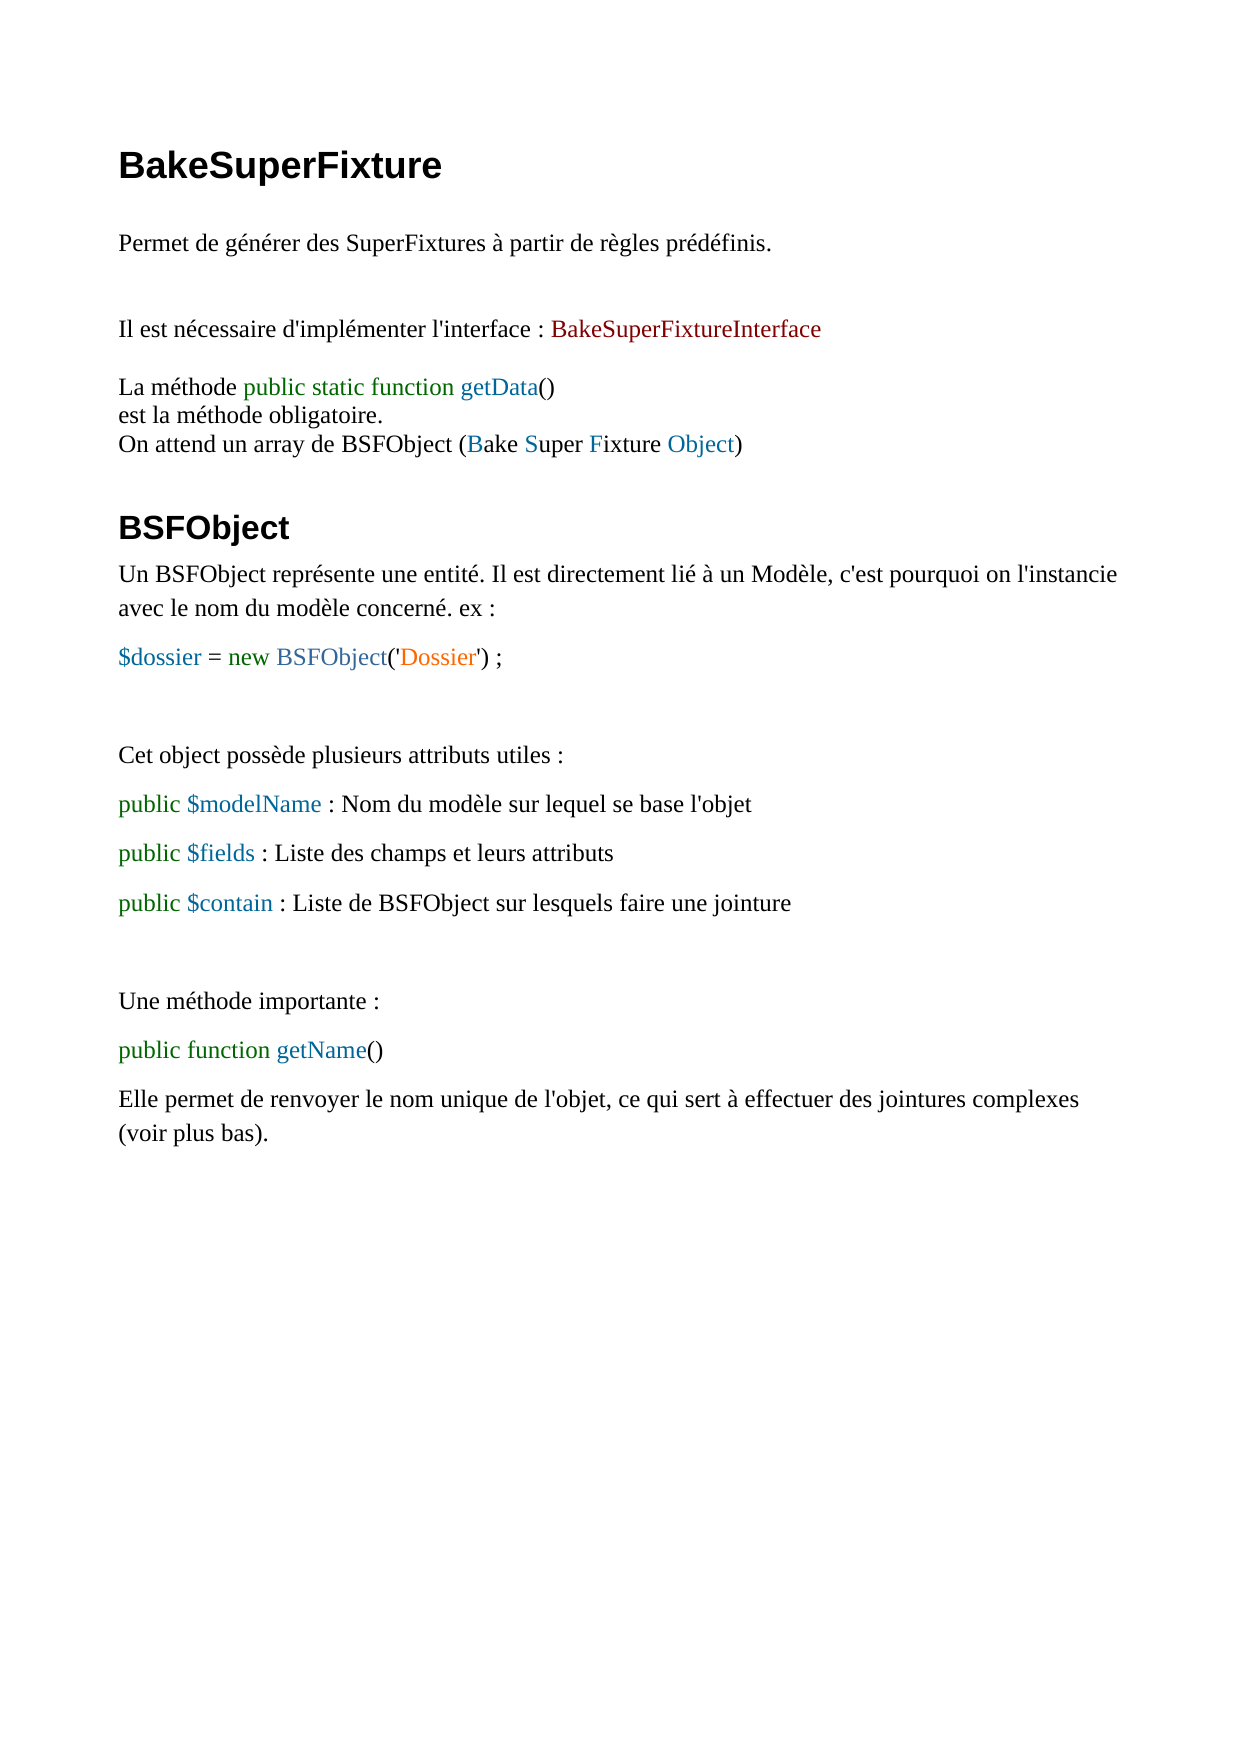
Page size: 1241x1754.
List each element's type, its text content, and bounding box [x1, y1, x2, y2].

text public $fields : Liste des champs et leurs attributs [118, 838, 1122, 867]
subtitle BSFObject [118, 508, 1122, 546]
text La méthode public static function getData() [118, 372, 1122, 401]
text Elle permet de renvoyer le nom unique de l'objet, ce qui sert à effectuer des jointures complexes (voir plus bas). [118, 1084, 1122, 1147]
text Il est nécessaire d'implémenter l'interface : BakeSuperFixtureInterface [118, 314, 1122, 343]
text est la méthode obligatoire. [118, 401, 1122, 429]
text On attend un array de BSFObject (Bake Super Fixture Object) [118, 429, 1122, 458]
text Permet de générer des SuperFixtures à partir de règles prédéfinis. [118, 228, 1122, 257]
text public $modelName : Nom du modèle sur lequel se base l'objet [118, 789, 1122, 818]
text Un BSFObject représente une entité. Il est directement lié à un Modèle, c'est pourquoi on l'instancie avec le nom du modèle concerné. ex : [118, 559, 1122, 622]
text public function getName() [118, 1035, 1122, 1063]
text Une méthode importante : [118, 986, 1122, 1014]
text Cet object possède plusieurs attributs utiles : [118, 740, 1122, 769]
text public $contain : Liste de BSFObject sur lesquels faire une jointure [118, 888, 1122, 916]
subtitle BakeSuperFixture [118, 143, 1122, 187]
text $dossier = new BSFObject('Dossier') ; [118, 642, 1122, 671]
